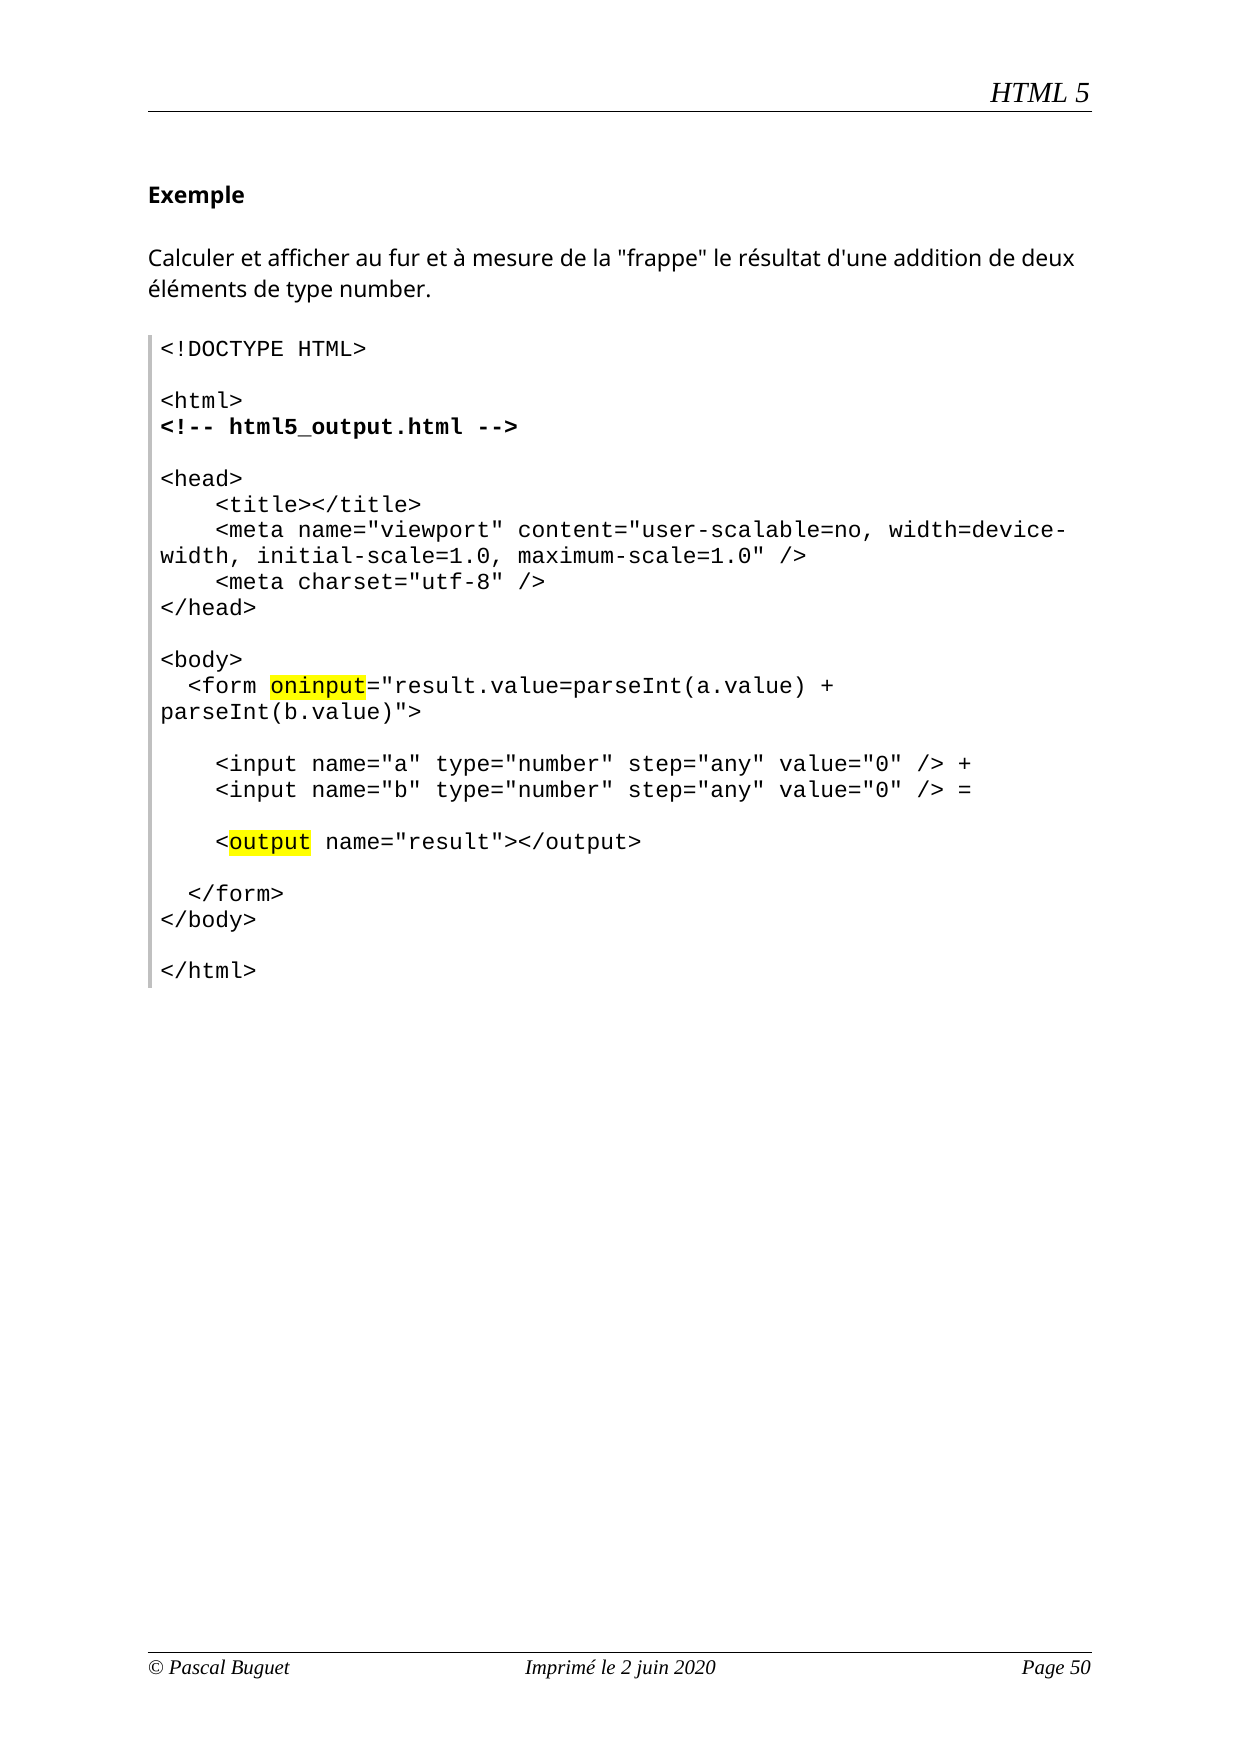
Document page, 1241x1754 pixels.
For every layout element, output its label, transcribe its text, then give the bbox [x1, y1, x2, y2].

text <body> [152, 648, 1092, 674]
text <input name="a" type="number" step="any" value="0" /> + [152, 752, 1092, 778]
text <html> [152, 389, 1092, 415]
text <input name="b" type="number" step="any" value="0" /> = [152, 778, 1092, 804]
text <!-- html5_output.html --> [152, 415, 1092, 441]
text <meta charset="utf-8" /> [152, 571, 1092, 597]
text Calculer et afficher au fur et à mesure de la "frappe" le résultat d'une addition de deux éléments de type number. [148, 241, 1092, 304]
text Exemple [148, 179, 1092, 210]
text <title></title> [152, 493, 1092, 519]
text </form> [152, 882, 1092, 908]
text </body> [152, 908, 1092, 934]
text </html> [152, 960, 1092, 988]
text <!DOCTYPE HTML> [152, 335, 1092, 363]
text <form oninput="result.value=parseInt(a.value) + parseInt(b.value)"> [152, 674, 1092, 726]
text <meta name="viewport" content="user-scalable=no, width=device-width, initial-scale=1.0, maximum-scale=1.0" /> [152, 519, 1092, 571]
text </head> [152, 597, 1092, 623]
text <head> [152, 467, 1092, 493]
text <output name="result"></output> [152, 830, 1092, 856]
